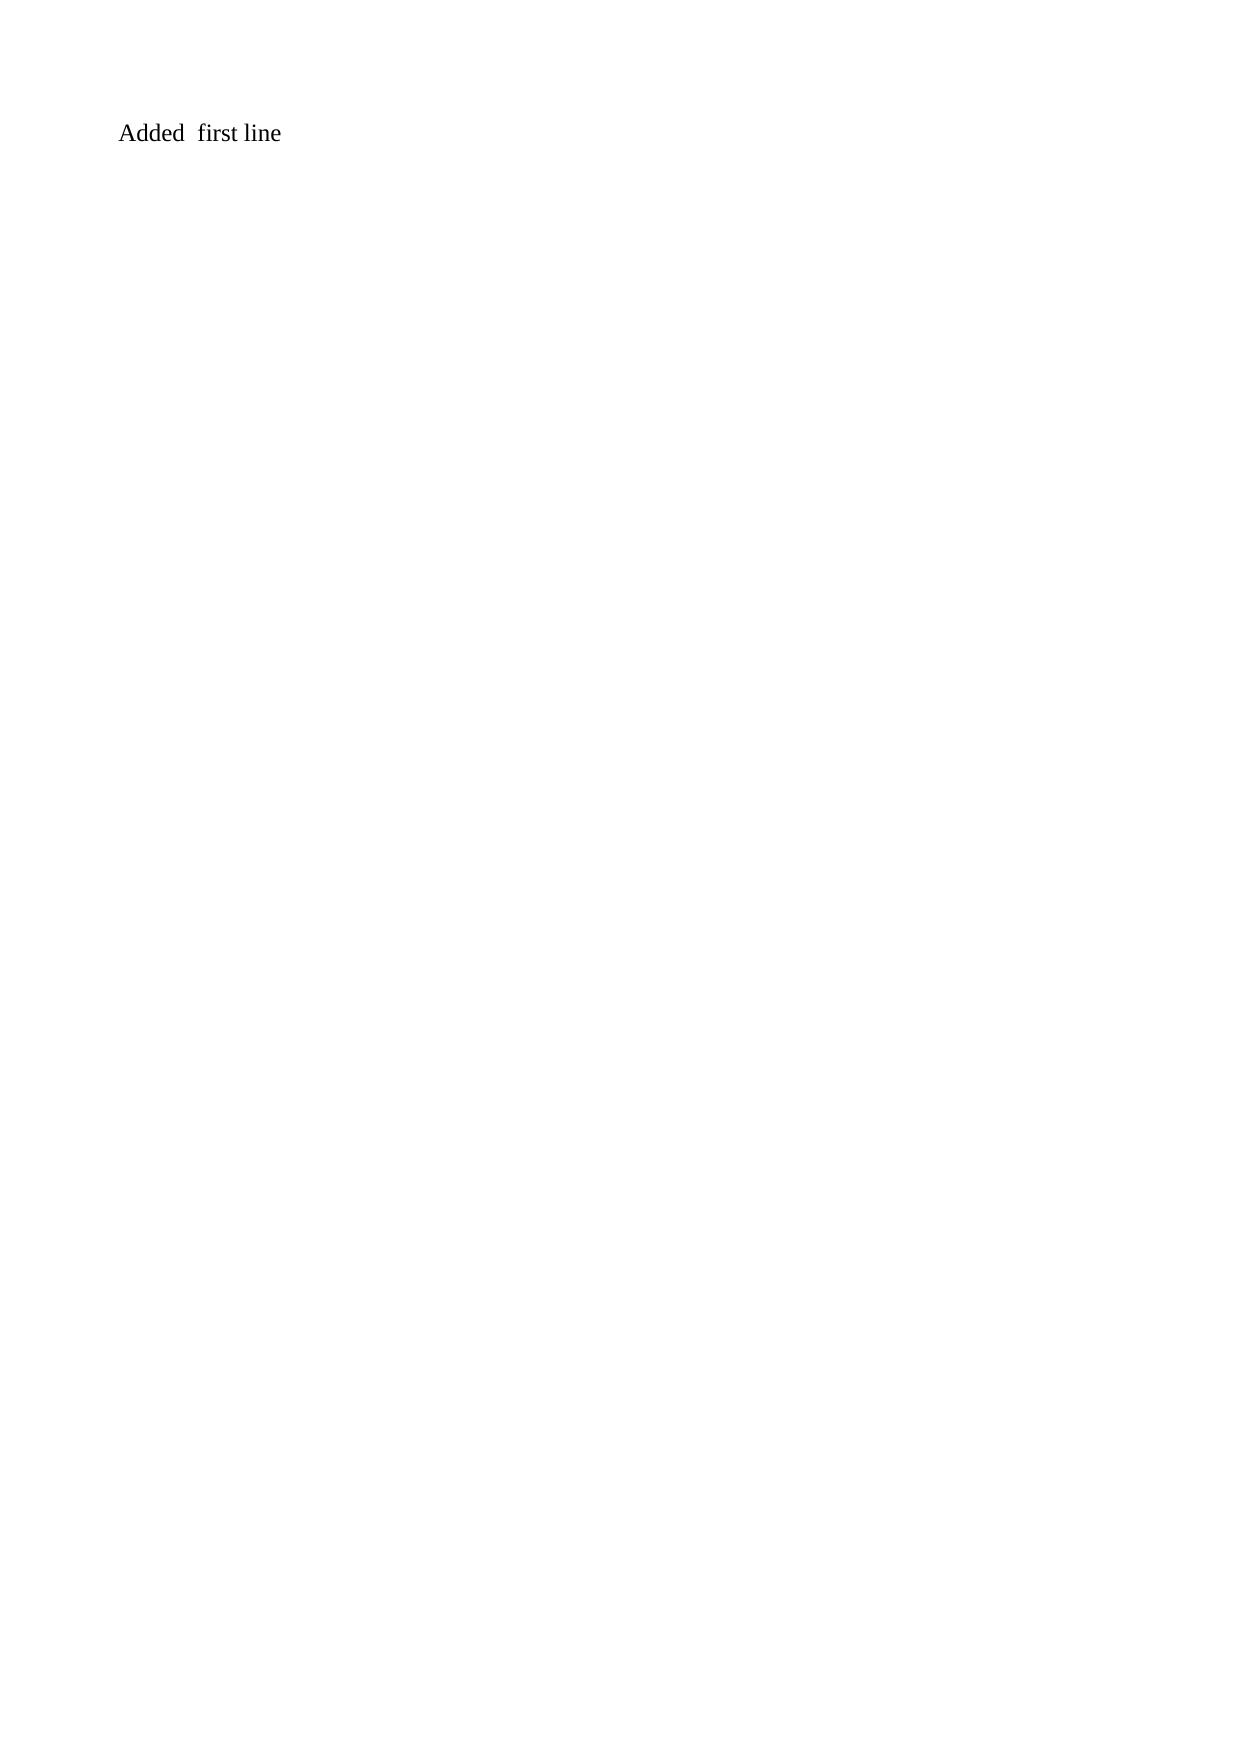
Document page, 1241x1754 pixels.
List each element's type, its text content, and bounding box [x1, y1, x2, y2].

text Added first line [118, 118, 1122, 147]
